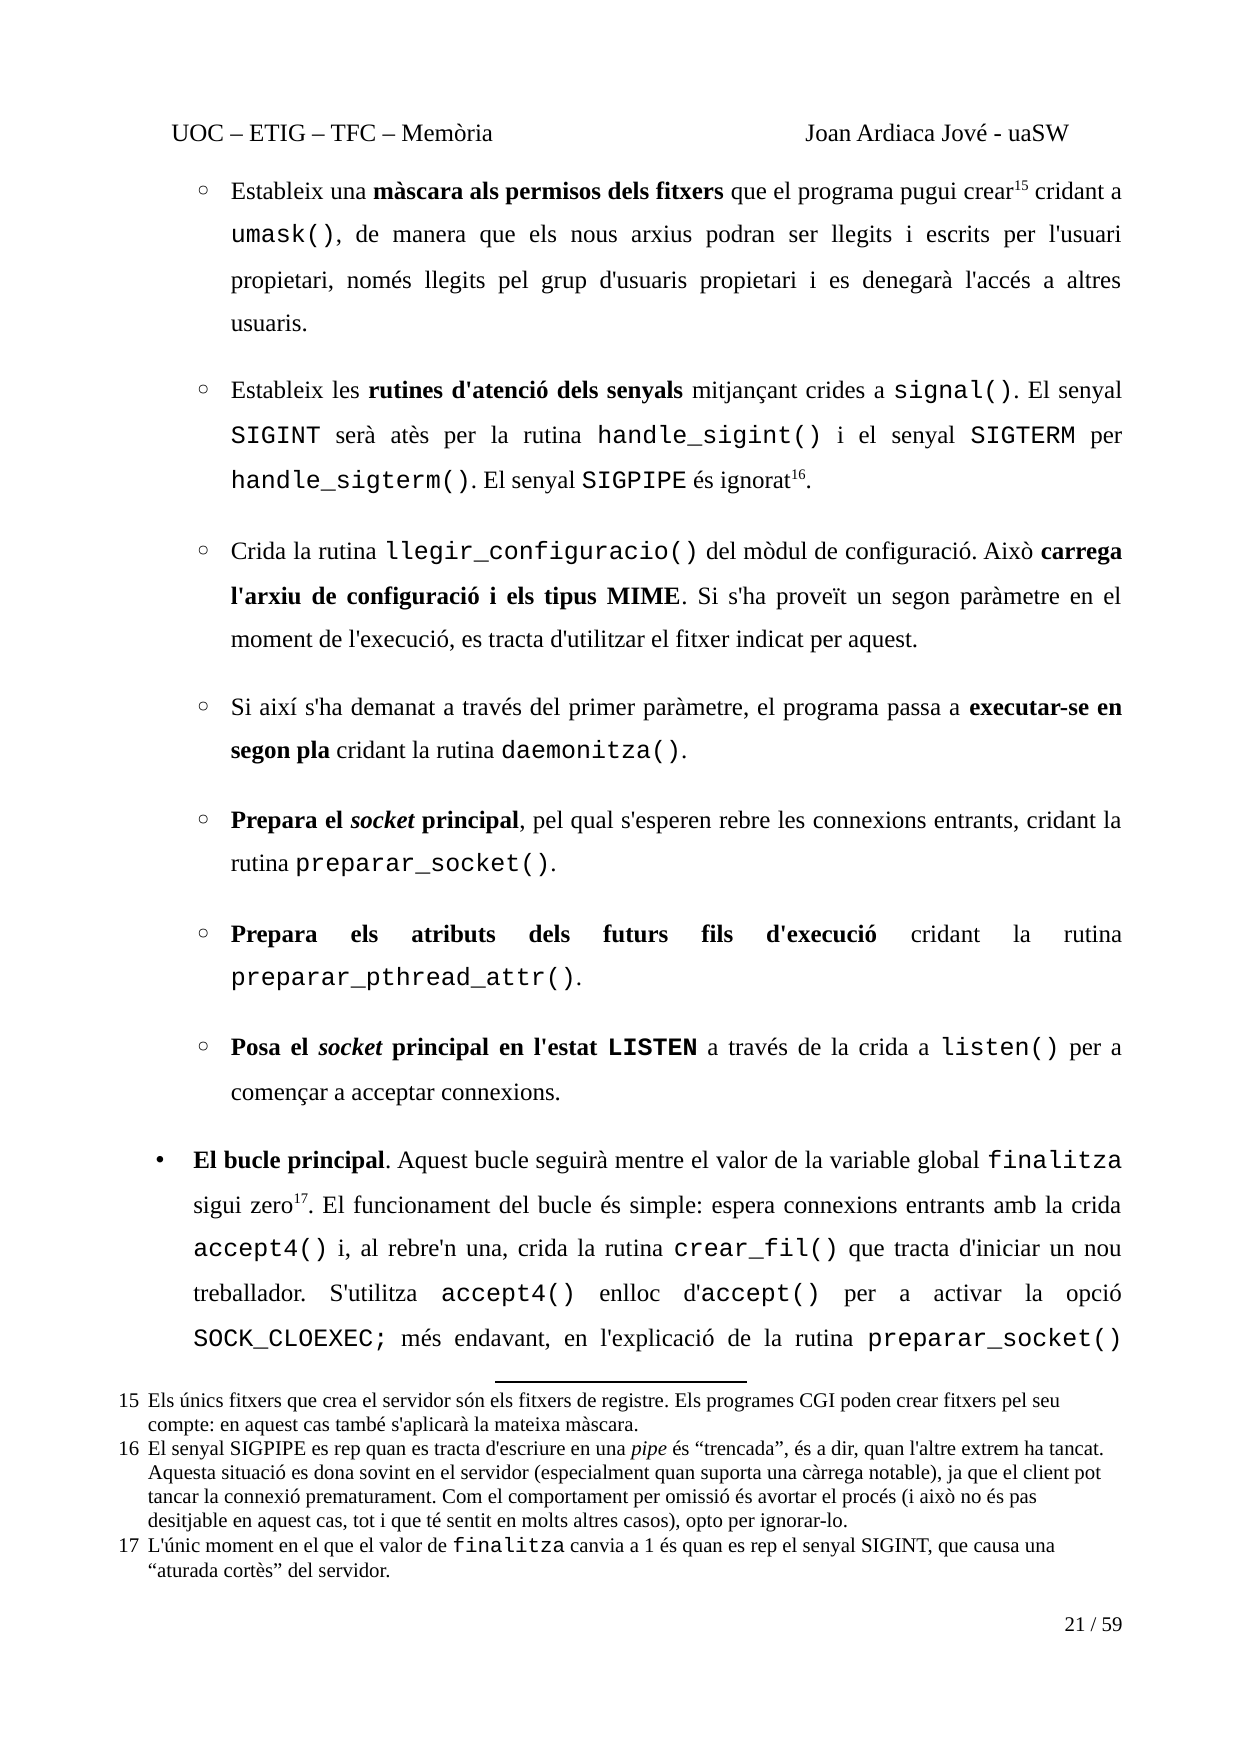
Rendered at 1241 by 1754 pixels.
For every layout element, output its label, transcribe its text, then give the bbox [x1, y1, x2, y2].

list El senyal SIGPIPE es rep quan es tracta d'escriure en una pipe és “trencada”, és a dir, quan l'altre extrem ha tancat. Aquesta situació es dona sovint en el servidor (especialment quan suporta una càrrega notable), ja que el client pot tancar la connexió prematurament. Com el comportament per omissió és avortar el procés (i això no és pas desitjable en aquest cas, tot i que té sentit en molts altres casos), opto per ignorar-lo. [118, 1436, 1122, 1532]
list Els únics fitxers que crea el servidor són els fitxers de registre. Els programes CGI poden crear fitxers pel seu compte: en aquest cas també s'aplicarà la mateixa màscara. [118, 1388, 1122, 1436]
list Posa el socket principal en l'estat LISTEN a través de la crida a listen() per a començar a acceptar connexions. [193, 1032, 1122, 1106]
list Prepara el socket principal, pel qual s'esperen rebre les connexions entrants, cridant la rutina preparar_socket(). [193, 805, 1122, 879]
list Estableix les rutines d'atenció dels senyals mitjançant crides a signal(). El senyal SIGINT serà atès per la rutina handle_sigint() i el senyal SIGTERM per handle_sigterm(). El senyal SIGPIPE és ignorat. [193, 375, 1122, 496]
list L'únic moment en el que el valor de finalitza canvia a 1 és quan es rep el senyal SIGINT, que causa una “aturada cortès” del servidor. [118, 1532, 1122, 1582]
list Prepara els atributs dels futurs fils d'execució cridant la rutina preparar_pthread_attr(). [193, 919, 1122, 993]
list Estableix una màscara als permisos dels fitxers que el programa pugui crear cridant a umask(), de manera que els nous arxius podran ser llegits i escrits per l'usuari propietari, només llegits pel grup d'usuaris propietari i es denegarà l'accés a altres usuaris. [193, 176, 1122, 337]
list Si així s'ha demanat a través del primer paràmetre, el programa passa a executar-se en segon pla cridant la rutina daemonitza(). [193, 692, 1122, 766]
list Crida la rutina llegir_configuracio() del mòdul de configuració. Això carrega l'arxiu de configuració i els tipus MIME. Si s'ha proveït un segon paràmetre en el moment de l'execució, es tracta d'utilitzar el fitxer indicat per aquest. [193, 536, 1122, 653]
list El bucle principal. Aquest bucle seguirà mentre el valor de la variable global finalitza sigui zero. El funcionament del bucle és simple: espera connexions entrants amb la crida accept4() i, al rebre'n una, crida la rutina crear_fil() que tracta d'iniciar un nou treballador. S'utilitza accept4() enlloc d'accept() per a activar la opció SOCK_CLOEXEC; més endavant, en l'explicació de la rutina preparar_socket() [156, 1145, 1122, 1354]
